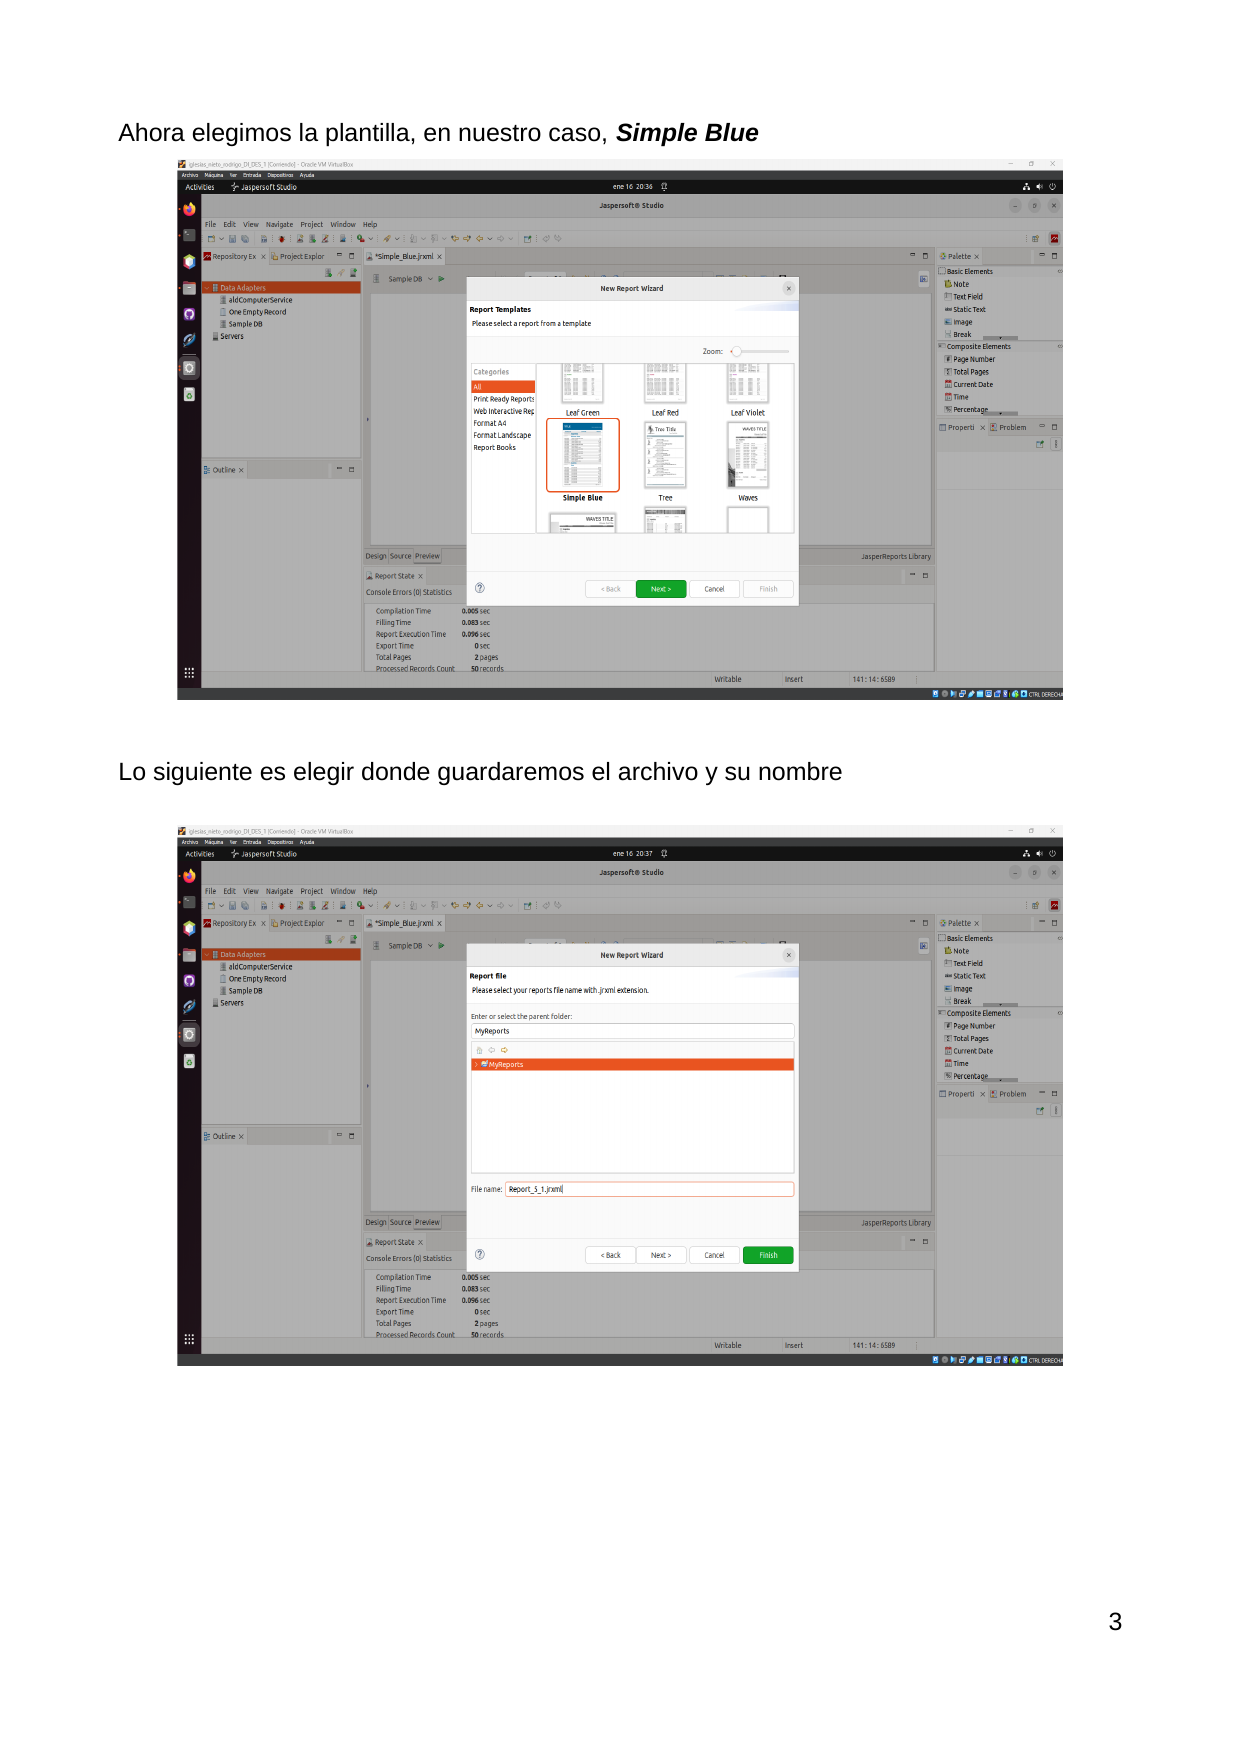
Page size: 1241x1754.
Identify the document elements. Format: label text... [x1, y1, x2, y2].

picture [177, 159, 1063, 700]
picture [177, 825, 1063, 1366]
text Lo siguiente es elegir donde guardaremos el archivo y su nombre [118, 757, 1122, 786]
text Ahora elegimos la plantilla, en nuestro caso, Simple Blue [118, 118, 1122, 147]
